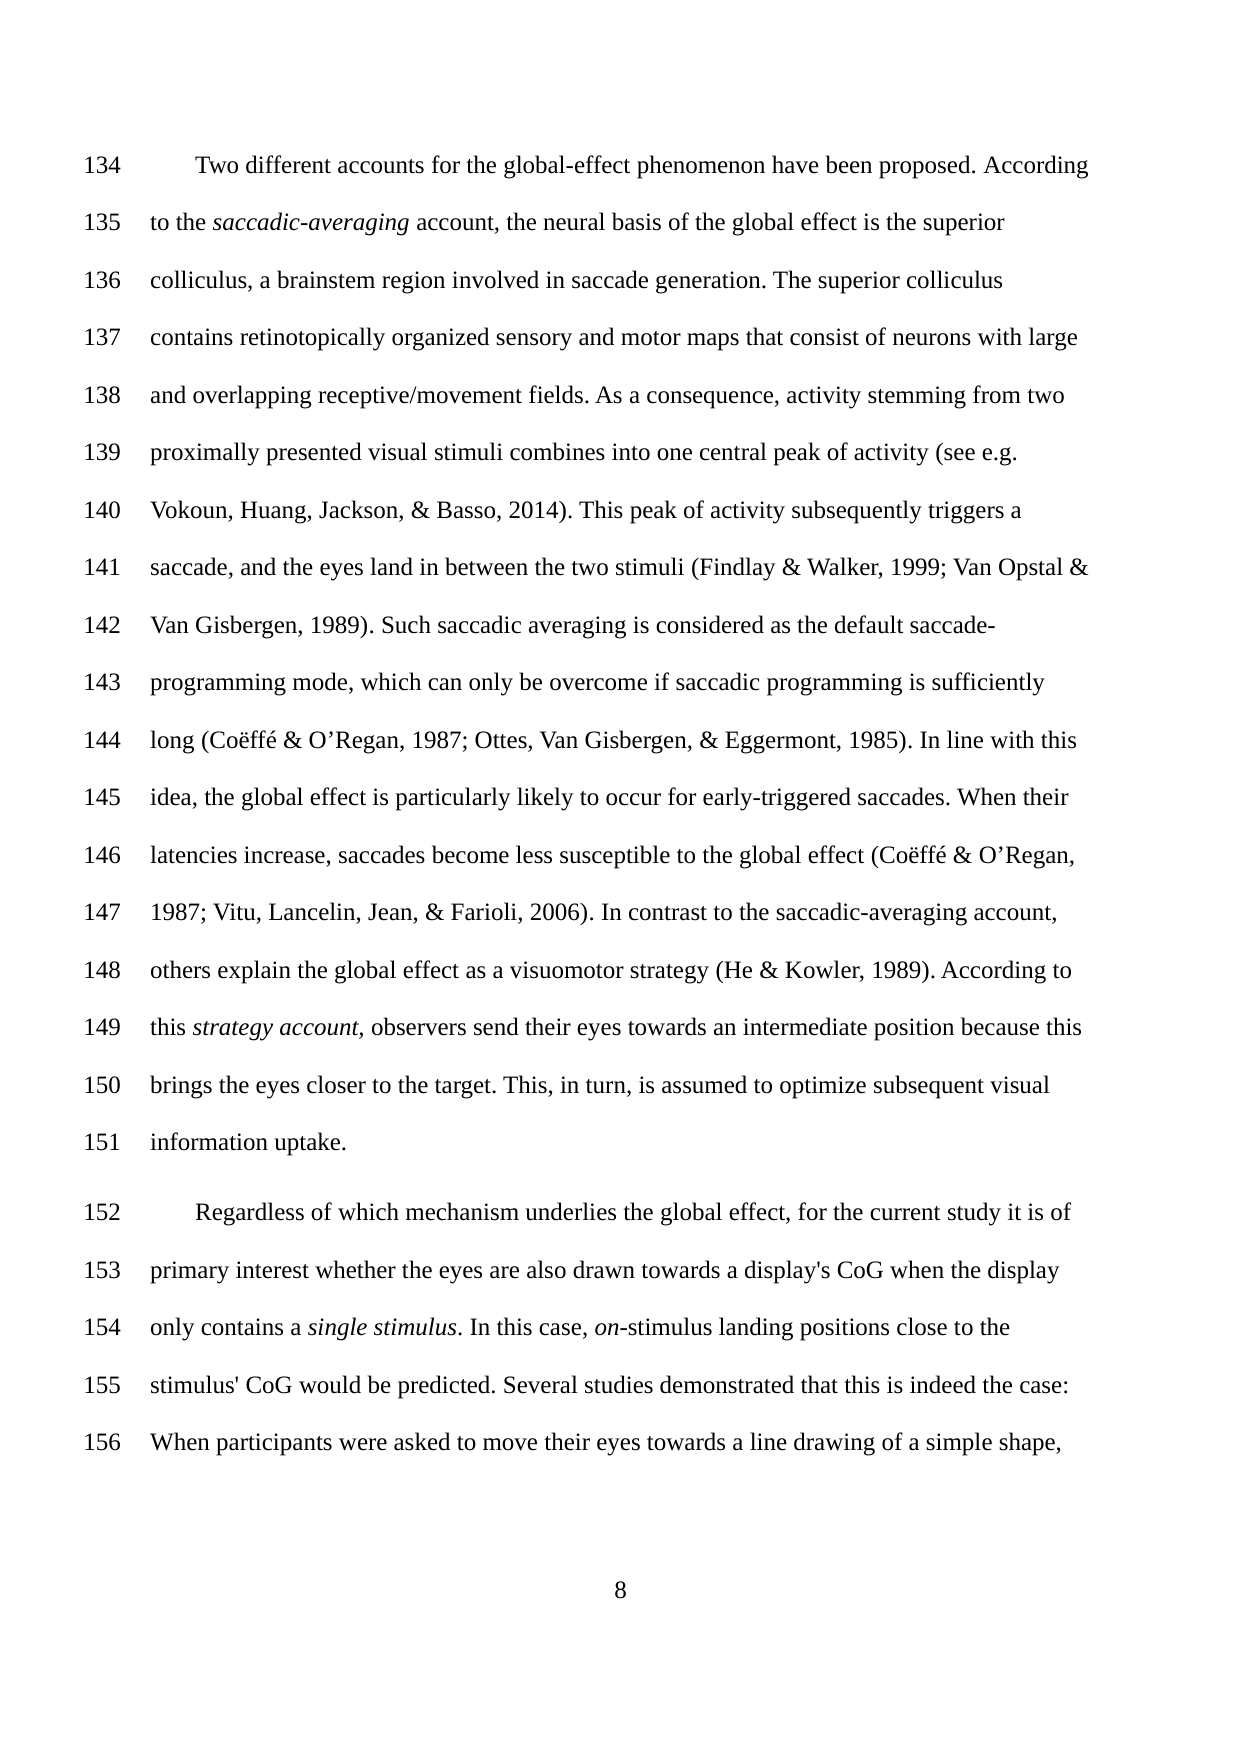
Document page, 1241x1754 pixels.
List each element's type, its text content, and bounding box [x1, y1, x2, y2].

text Regardless of which mechanism underlies the global effect, for the current study it is of primary interest whether the eyes are also drawn towards a display's CoG when the display only contains a single stimulus. In this case, on-stimulus landing positions close to the stimulus' CoG would be predicted. Several studies demonstrated that this is indeed the case: When participants were asked to move their eyes towards a line drawing of a simple shape, [150, 1197, 1091, 1456]
text Two different accounts for the global-effect phenomenon have been proposed. According to the saccadic-averaging account, the neural basis of the global effect is the superior colliculus, a brainstem region involved in saccade generation. The superior colliculus contains retinotopically organized sensory and motor maps that consist of neurons with large and overlapping receptive/movement fields. As a consequence, activity stemming from two proximally presented visual stimuli combines into one central peak of activity (see e.g. Vokoun, Huang, Jackson, & Basso, 2014). This peak of activity subsequently triggers a saccade, and the eyes land in between the two stimuli (Findlay & Walker, 1999; Van Opstal & Van Gisbergen, 1989). Such saccadic averaging is considered as the default saccade-programming mode, which can only be overcome if saccadic programming is sufficiently long (Coëffé & O’Regan, 1987; Ottes, Van Gisbergen, & Eggermont, 1985). In line with this idea, the global effect is particularly likely to occur for early-triggered saccades. When their latencies increase, saccades become less susceptible to the global effect (Coëffé & O’Regan, 1987; Vitu, Lancelin, Jean, & Farioli, 2006). In contrast to the saccadic-averaging account, others explain the global effect as a visuomotor strategy (He & Kowler, 1989). According to this strategy account, observers send their eyes towards an intermediate position because this brings the eyes closer to the target. This, in turn, is assumed to optimize subsequent visual information uptake. [150, 150, 1091, 1156]
